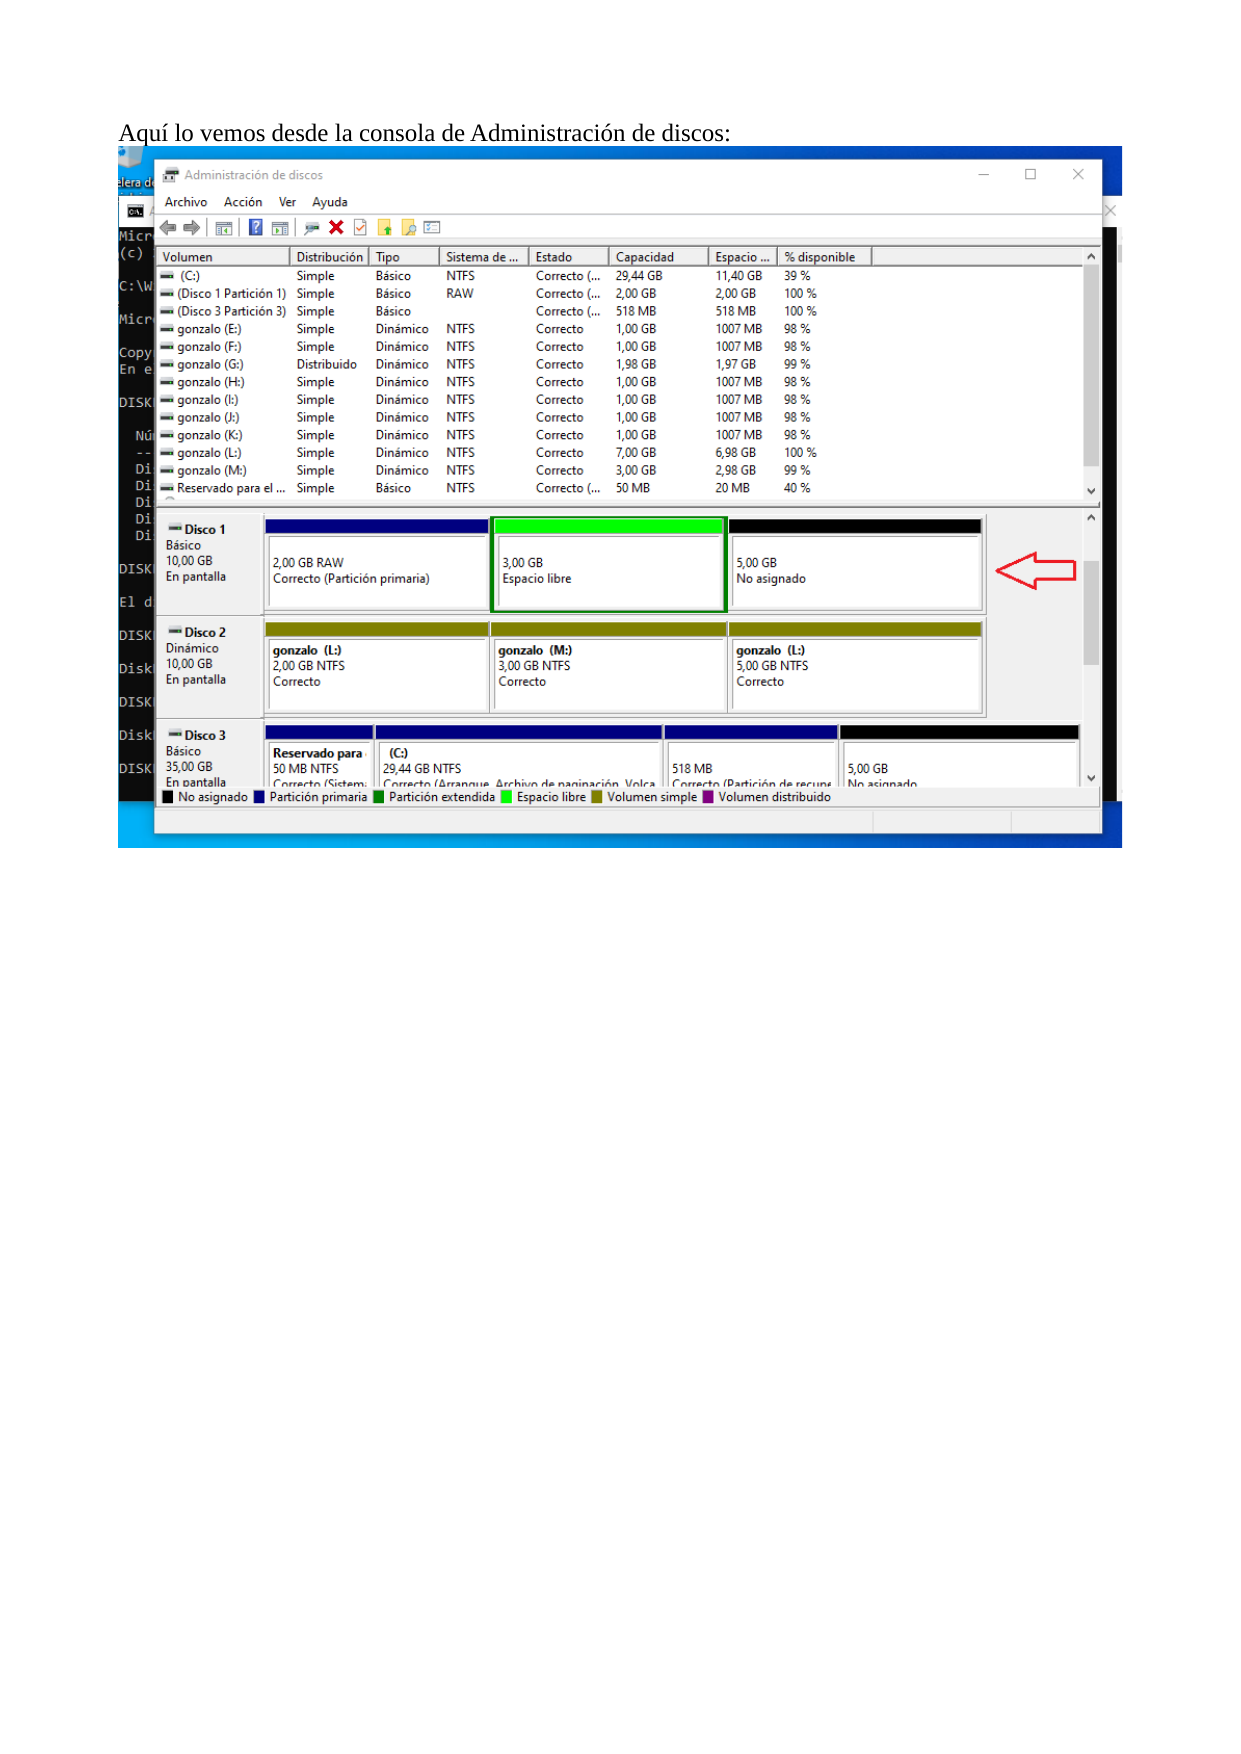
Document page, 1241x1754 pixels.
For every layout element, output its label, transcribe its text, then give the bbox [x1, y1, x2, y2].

picture [118, 146, 143, 167]
picture [118, 178, 140, 186]
picture [118, 146, 1123, 848]
text Aquí lo vemos desde la consola de Administración de discos: [118, 118, 1122, 146]
